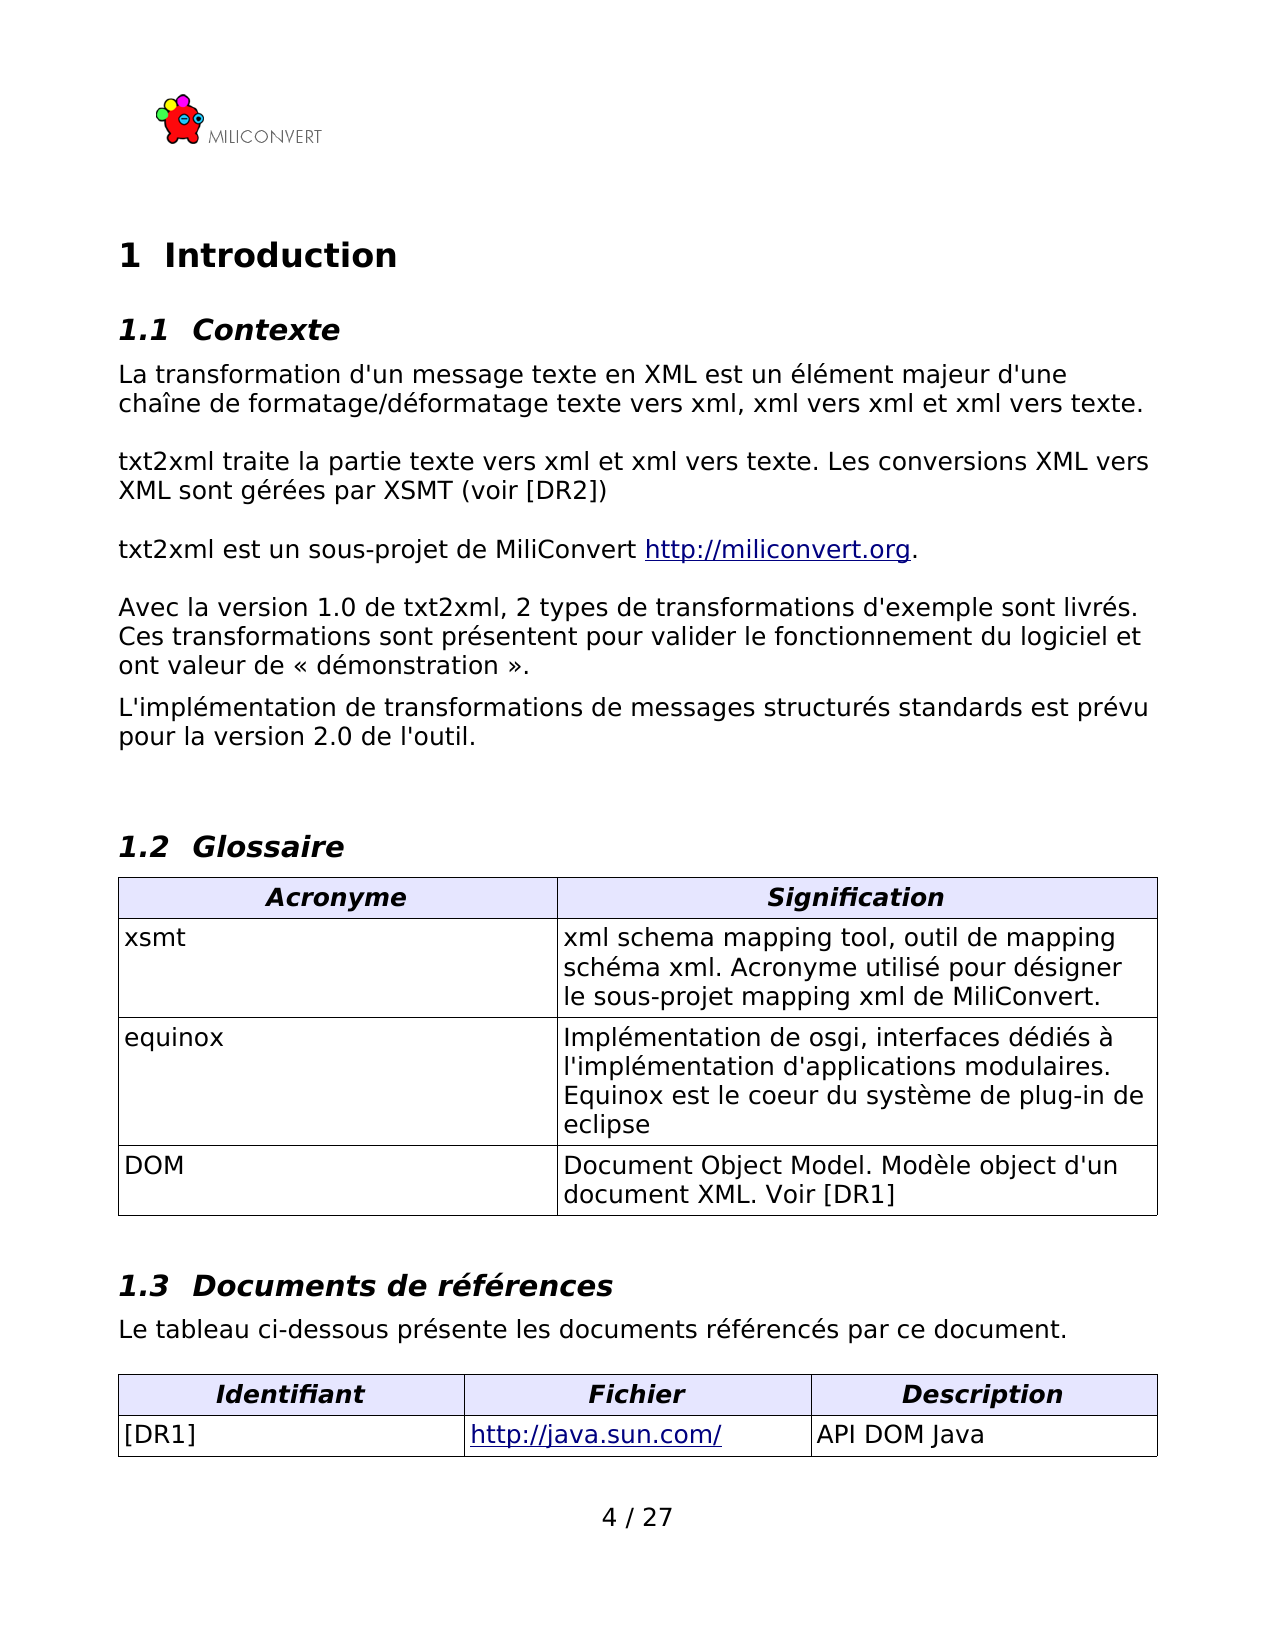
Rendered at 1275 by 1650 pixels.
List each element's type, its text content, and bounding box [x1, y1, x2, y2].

text txt2xml est un sous-projet de MiliConvert http://miliconvert.org. [118, 535, 1157, 564]
table_cell DOM [119, 1146, 557, 1215]
text La transformation d'un message texte en XML est un élément majeur d'une chaîne de formatage/déformatage texte vers xml, xml vers xml et xml vers texte. [118, 360, 1157, 418]
text Le tableau ci-dessous présente les documents référencés par ce document. [118, 1316, 1157, 1345]
text L'implémentation de transformations de messages structurés standards est prévu pour la version 2.0 de l'outil. [118, 693, 1157, 751]
text txt2xml traite la partie texte vers xml et xml vers texte. Les conversions XML vers XML sont gérées par XSMT (voir [DR2]) [118, 447, 1157, 506]
table_header Description [812, 1375, 1157, 1415]
table_cell Document Object Model. Modèle object d'un document XML. Voir [DR1] [558, 1146, 1157, 1215]
table_cell xml schema mapping tool, outil de mapping schéma xml. Acronyme utilisé pour désigner le sous-projet mapping xml de MiliConvert. [558, 919, 1157, 1017]
picture [132, 69, 354, 176]
table_cell Implémentation de osgi, interfaces dédiés à l'implémentation d'applications modulaires. Equinox est le coeur du système de plug-in de eclipse [558, 1018, 1157, 1145]
table_header Signification [558, 878, 1157, 918]
table_header Fichier [465, 1375, 811, 1415]
text Avec la version 1.0 de txt2xml, 2 types de transformations d'exemple sont livrés. Ces transformations sont présentent pour valider le fonctionnement du logiciel et ont valeur de « démonstration ». [118, 593, 1157, 681]
table_cell xsmt [119, 919, 557, 1017]
subtitle Introduction [118, 237, 1157, 276]
subtitle Glossaire [118, 831, 1157, 864]
subtitle Contexte [118, 313, 1157, 347]
table_cell API DOM Java [812, 1416, 1157, 1456]
table_cell equinox [119, 1018, 557, 1145]
table_cell [DR1] [119, 1416, 464, 1456]
subtitle Documents de références [118, 1269, 1157, 1303]
table_header Acronyme [119, 878, 557, 918]
table_header Identifiant [119, 1375, 464, 1415]
table_cell http://java.sun.com/ [465, 1416, 811, 1456]
